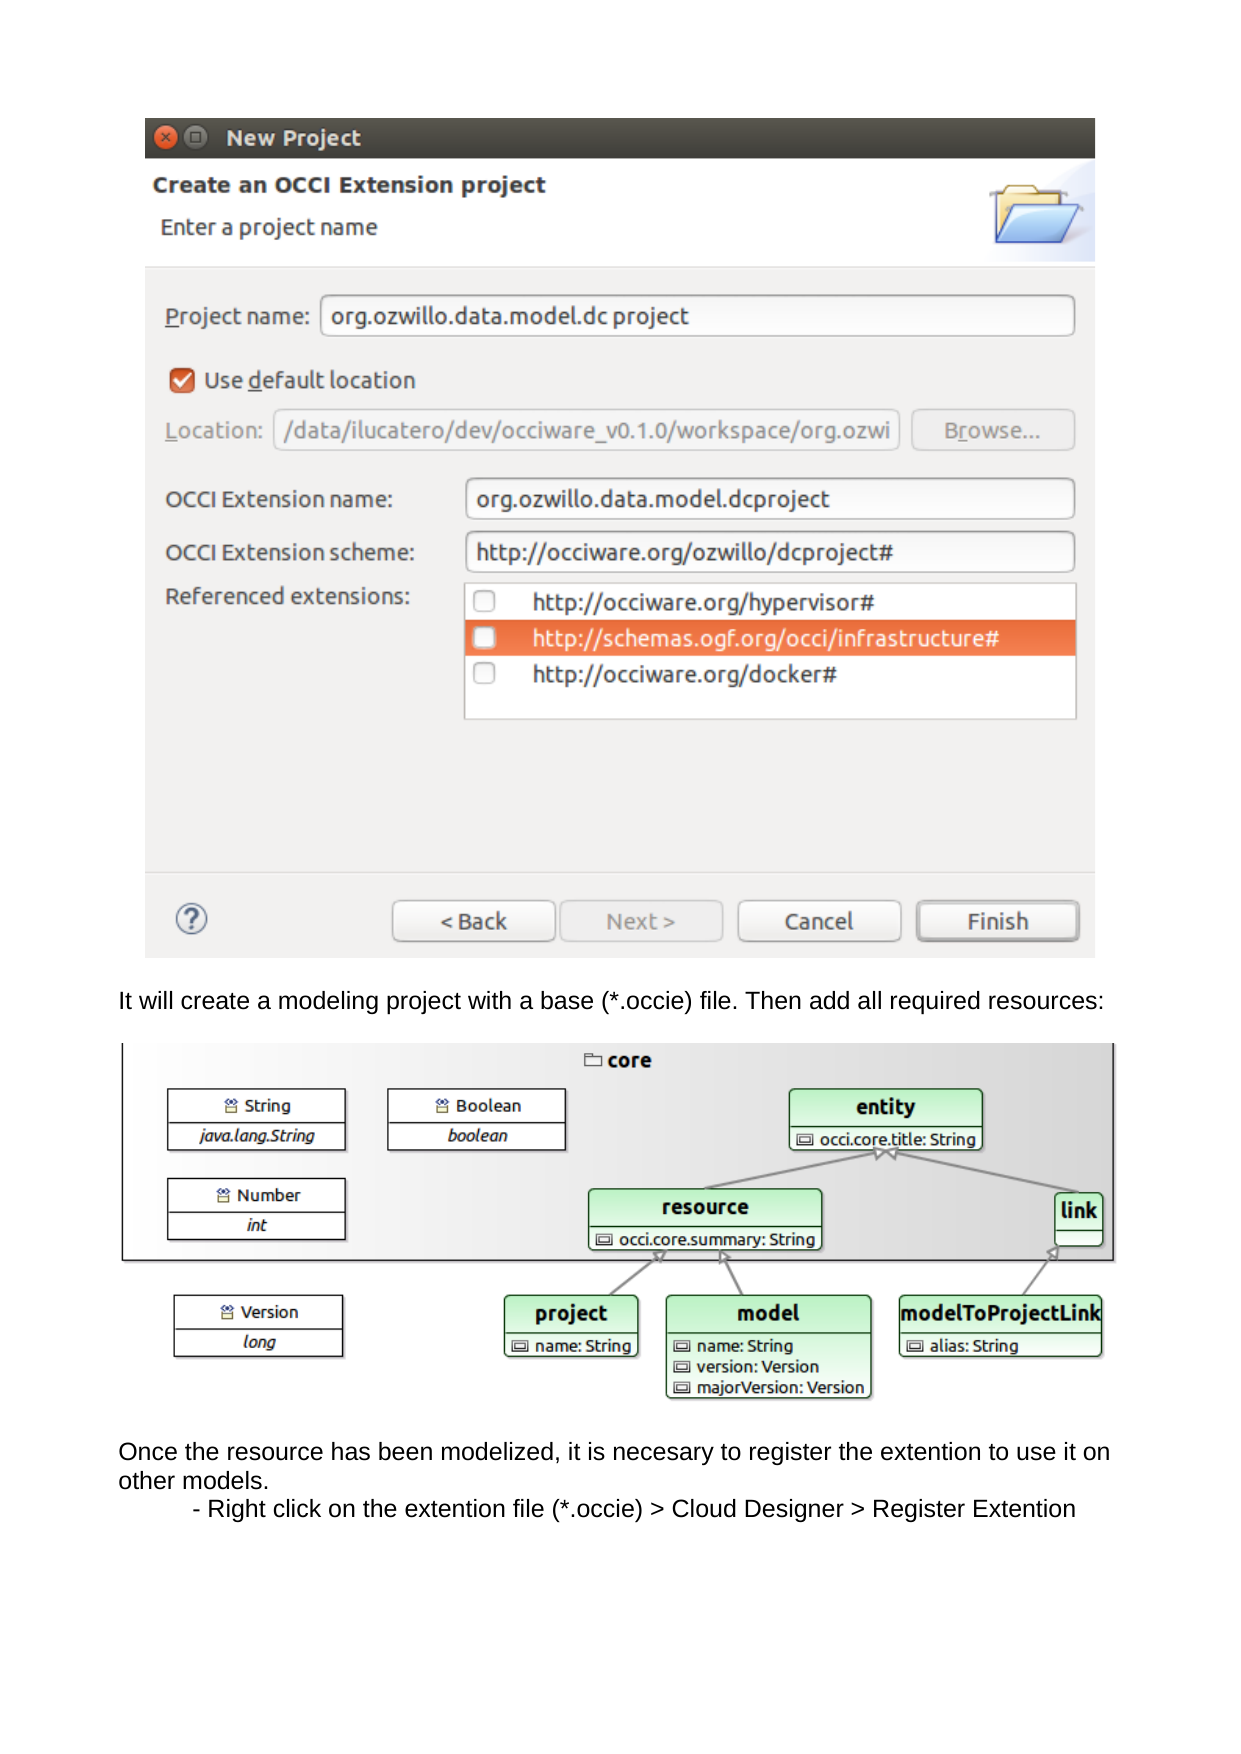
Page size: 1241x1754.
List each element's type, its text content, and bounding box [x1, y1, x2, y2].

text Once the resource has been modelized, it is necesary to register the extention to use it on other models. [118, 1437, 1122, 1494]
picture [145, 118, 1096, 958]
picture [118, 1043, 1123, 1409]
text - Right click on the extention file (*.occie) > Cloud Designer > Register Extention [192, 1494, 1122, 1523]
text It will create a modeling project with a base (*.occie) file. Then add all required resources: [118, 986, 1122, 1015]
